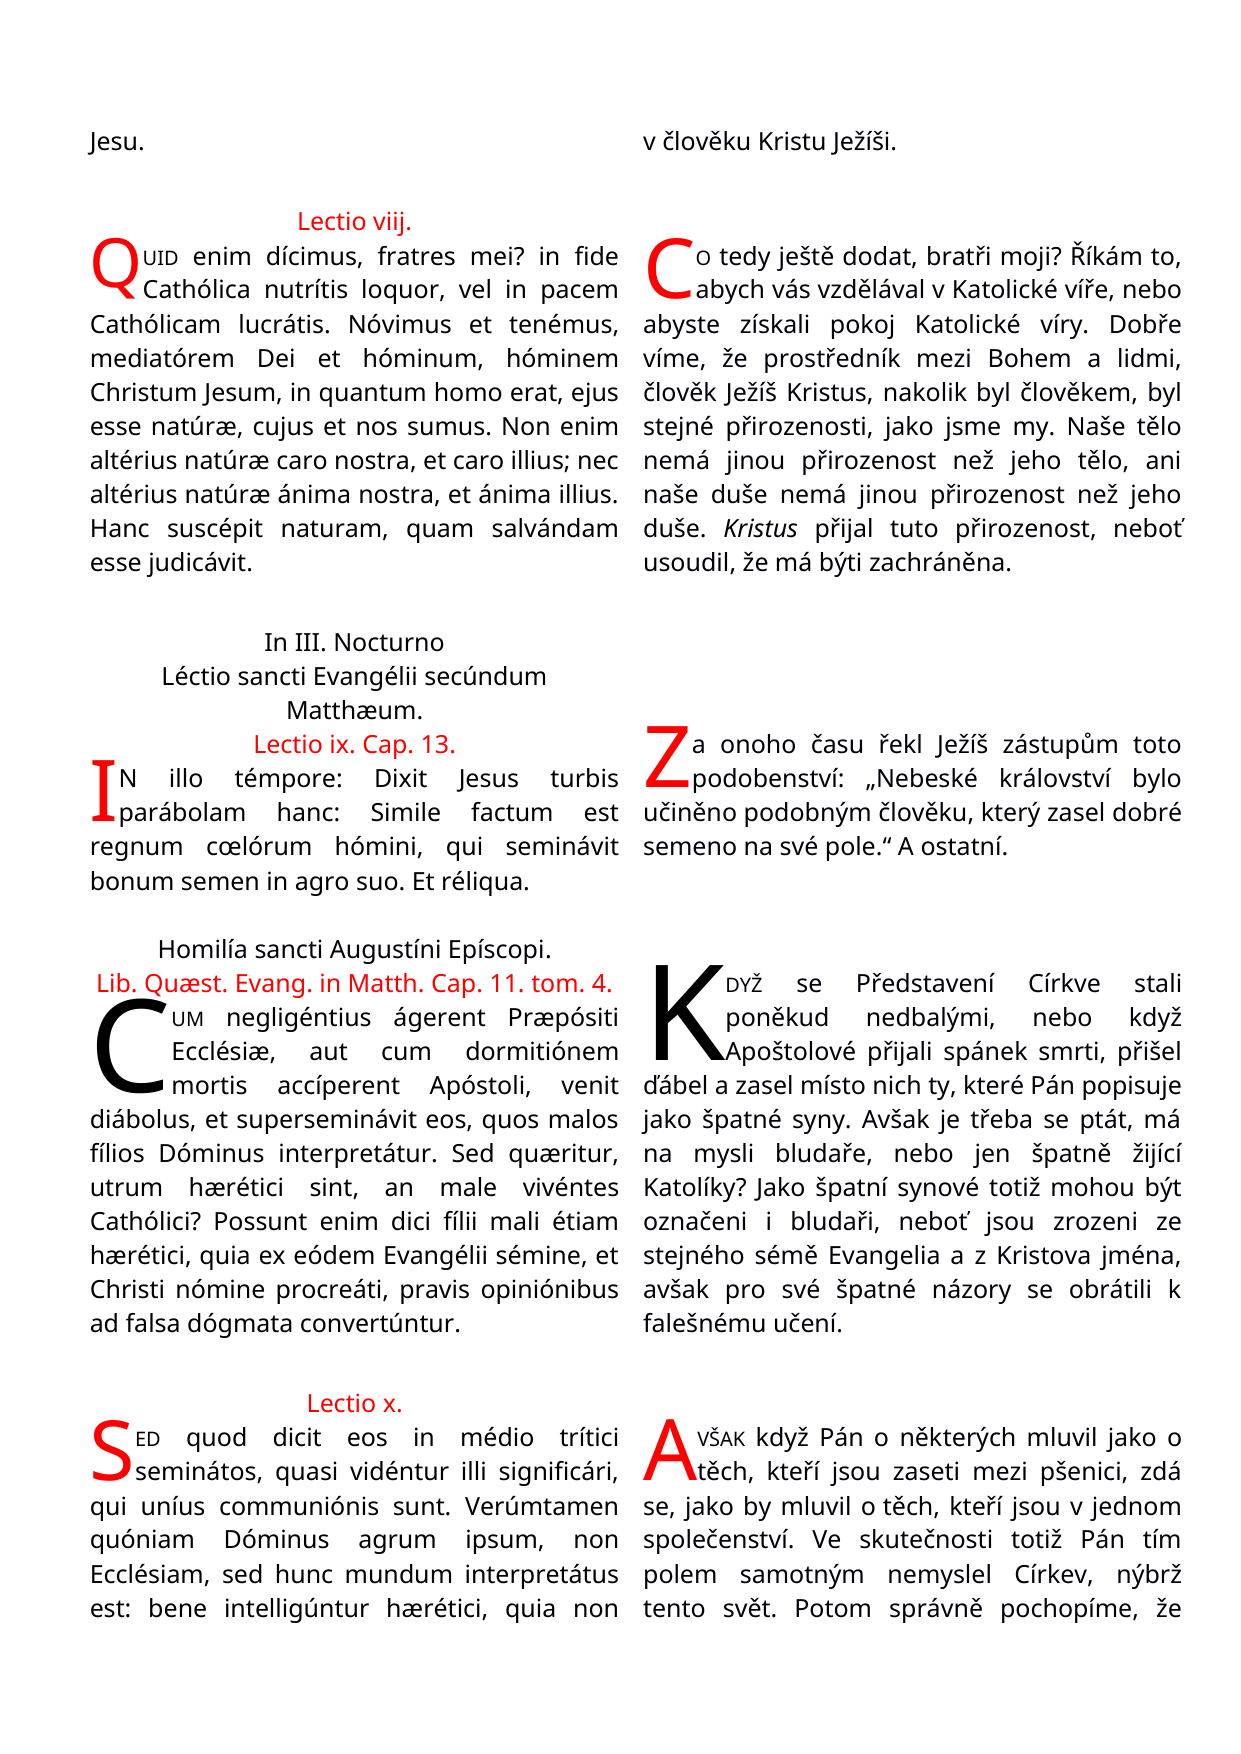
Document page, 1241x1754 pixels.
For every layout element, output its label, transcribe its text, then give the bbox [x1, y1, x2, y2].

table_cell Lectio x. Sed quod dicit eos in médio trítici seminátos, quasi vidéntur illi significári, qui uníus communiónis sunt. Verúmtamen quóniam Dóminus agrum ipsum, non Ecclésiam, sed hunc mundum interpretátus est: bene intelligúntur hærétici, quia non [78, 1380, 631, 1630]
table_cell Lectio viij. Quid enim dícimus, fratres mei? in fide Cathólica nutrítis loquor, vel in pacem Cathólicam lucrátis. Nóvimus et tenémus, mediatórem Dei et hóminum, hóminem Christum Jesum, in quantum homo erat, ejus esse natúræ, cujus et nos sumus. Non enim altérius natúræ caro nostra, et caro illius; nec altérius natúræ ánima nostra, et ánima illius. Hanc suscépit naturam, quam salvándam esse judicávit. [78, 198, 631, 619]
table_cell In III. Nocturno Léctio sancti Evangélii secúndum Matthæum. Lectio ix. Cap. 13. IN illo témpore: Dixit Jesus turbis parábolam hanc: Simile factum est regnum cœlórum hómini, qui seminávit bonum semen in agro suo. Et réliqua. Homilía sancti Augustíni Epíscopi. Lib. Quæst. Evang. in Matth. Cap. 11. tom. 4. Cum negligéntius ágerent Præpósiti Ecclésiæ‚ aut cum dormitiónem mortis accíperent Apóstoli, venit diábolus, et superseminávit eos, quos malos fílios Dóminus interpretátur. Sed quæritur, utrum hærétici sint, an male vivéntes Cathólici? Possunt enim dici fílii mali étiam hærétici, quia ex eódem Evangélii sémine, et Christi nómine procreáti, pravis opiniónibus ad falsa dógmata convertúntur. [78, 619, 631, 1380]
table_cell Co tedy ještě dodat, bratři moji? Říkám to, abych vás vzdělával v Katolické víře, nebo abyste získali pokoj Katolické víry. Dobře víme, že prostřed­ník mezi Bohem a lidmi, člověk Ježíš Kristus, nakolik byl člověkem, byl stejné přirozenosti, jako jsme my. Naše tělo nemá jinou přirozenost než jeho tělo, ani naše duše nemá jinou přirozenost než jeho duše. Kristus přijal tuto přirozenost, neboť usoudil, že má býti zachráněna. [631, 198, 1194, 619]
table_cell v člověku Kristu Ježíši. [631, 118, 1194, 198]
table_cell Za onoho času řekl Ježíš zástupům toto podobenství: „Nebeské království bylo učiněno podob­ným člověku, který zasel dobré semeno na své pole.“ A ostatní. Když se Představení Církve stali poněkud nedbalými, nebo když Apoštolové přijali spánek smrti, přišel ďábel a zasel místo nich ty, které Pán popisuje jako špatné syny. Avšak je třeba se ptát, má na mysli bludaře, nebo jen špatně žijící Katolíky? Jako špatní synové totiž mohou být označeni i bludaři, neboť jsou zrozeni ze stejného sémě Evangelia a z Kristova jména, avšak pro své špatné názory se obrátili k falešnému učení. [631, 619, 1194, 1380]
table_cell Avšak když Pán o některých mluvil jako o těch, kteří jsou zaseti mezi pšenici, zdá se, jako by mluvil o těch, kteří jsou v jednom společenství. Ve skutečnosti totiž Pán tím polem samotným nemyslel Církev, nýbrž tento svět. Potom správně pochopíme, že [631, 1380, 1194, 1630]
table_cell Jesu. [78, 118, 631, 198]
